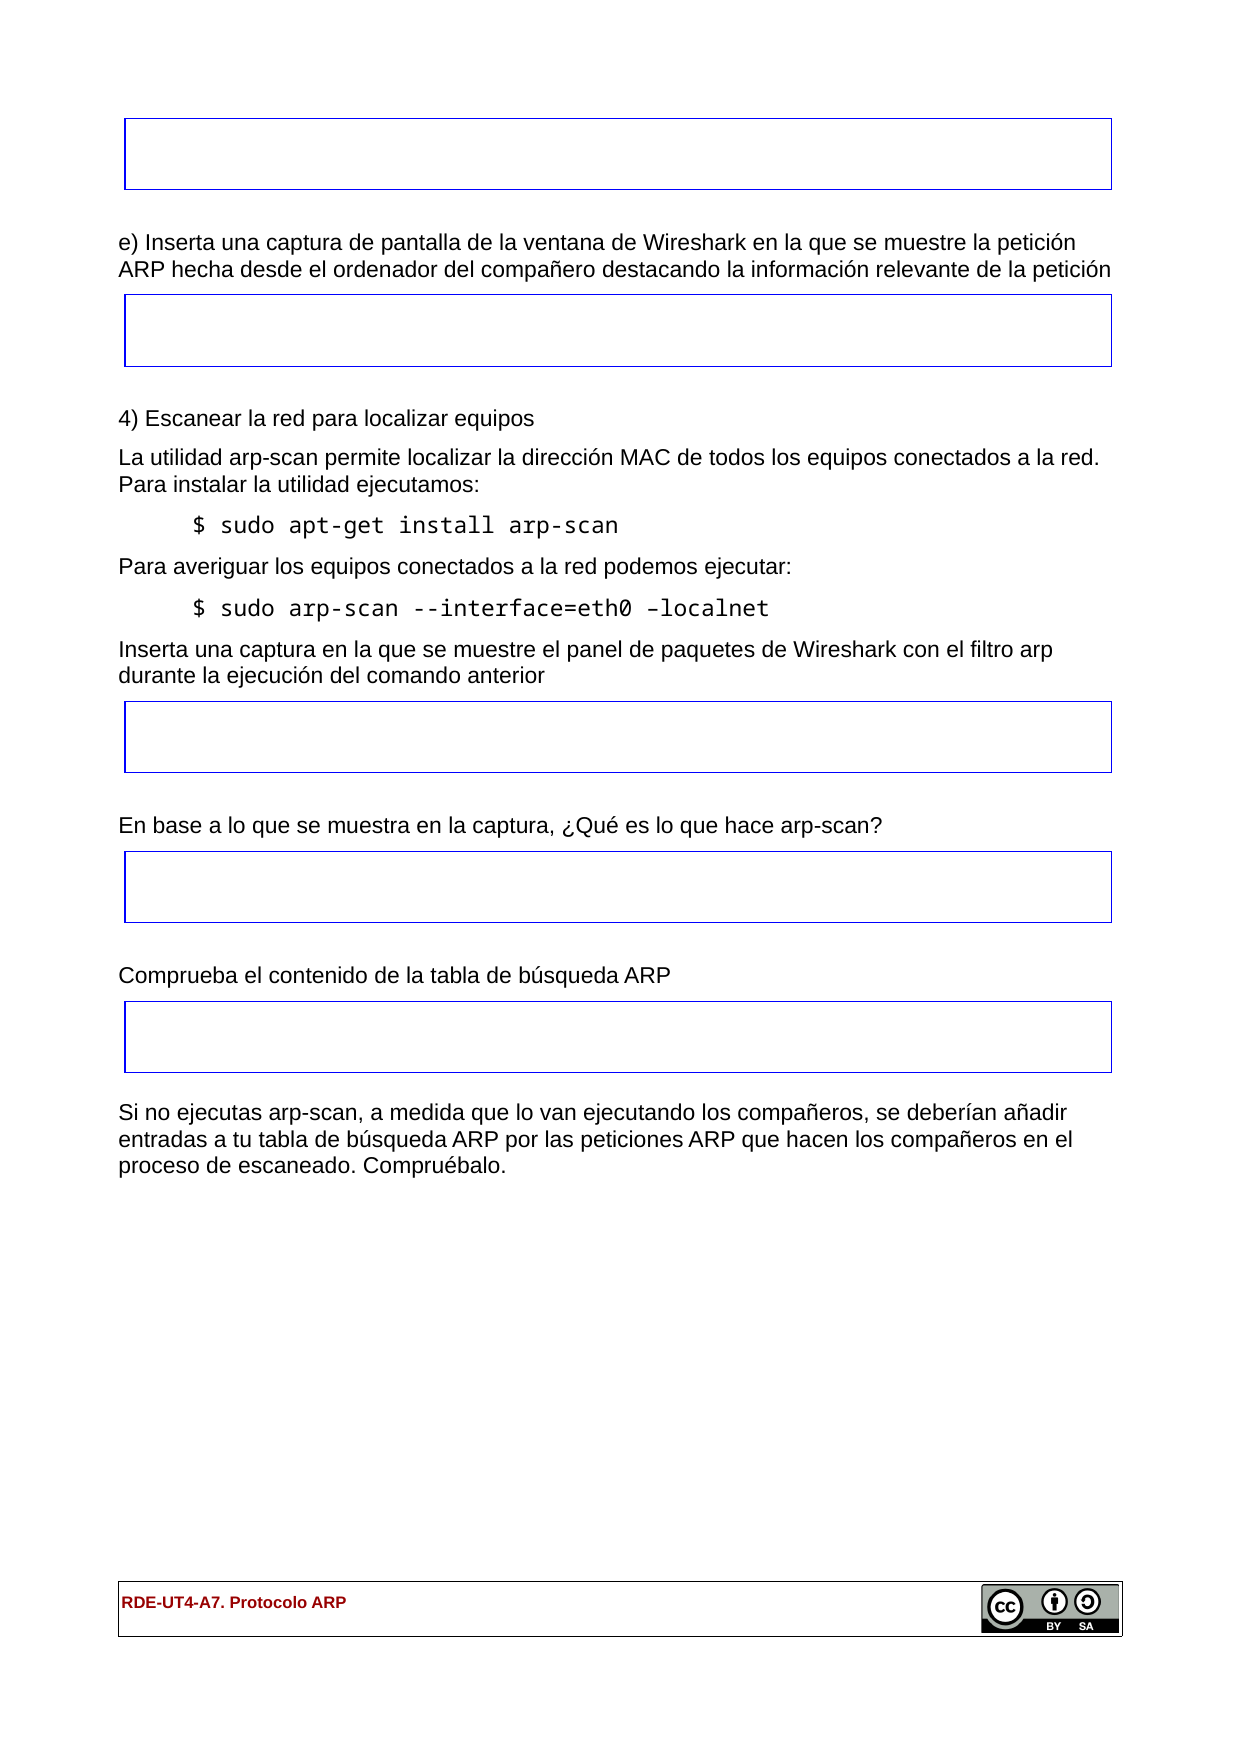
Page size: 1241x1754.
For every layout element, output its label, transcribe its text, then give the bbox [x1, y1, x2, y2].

text Para averiguar los equipos conectados a la red podemos ejecutar: [118, 553, 1122, 579]
text La utilidad arp-scan permite localizar la dirección MAC de todos los equipos conectados a la red. Para instalar la utilidad ejecutamos: [118, 444, 1122, 497]
text Si no ejecutas arp-scan, a medida que lo van ejecutando los compañeros, se deberían añadir entradas a tu tabla de búsqueda ARP por las peticiones ARP que hacen los compañeros en el proceso de escaneado. Compruébalo. [118, 1099, 1122, 1178]
text $ sudo apt-get install arp-scan [192, 509, 1122, 541]
text $ sudo arp-scan --interface=eth0 –localnet [192, 592, 1122, 623]
text 4) Escanear la red para localizar equipos [118, 405, 1122, 432]
text En base a lo que se muestra en la captura, ¿Qué es lo que hace arp-scan? [118, 812, 1122, 838]
text Inserta una captura en la que se muestre el panel de paquetes de Wireshark con el filtro arp durante la ejecución del comando anterior [118, 636, 1122, 688]
table_header [126, 852, 1111, 922]
table_header [126, 702, 1111, 772]
table_header [126, 295, 1111, 366]
text Comprueba el contenido de la tabla de búsqueda ARP [118, 962, 1122, 988]
picture [981, 1584, 1119, 1633]
table_header [126, 1002, 1111, 1072]
text e) Inserta una captura de pantalla de la ventana de Wireshark en la que se muestre la petición ARP hecha desde el ordenador del compañero destacando la información relevante de la petición [118, 229, 1122, 282]
table_header [126, 119, 1111, 189]
